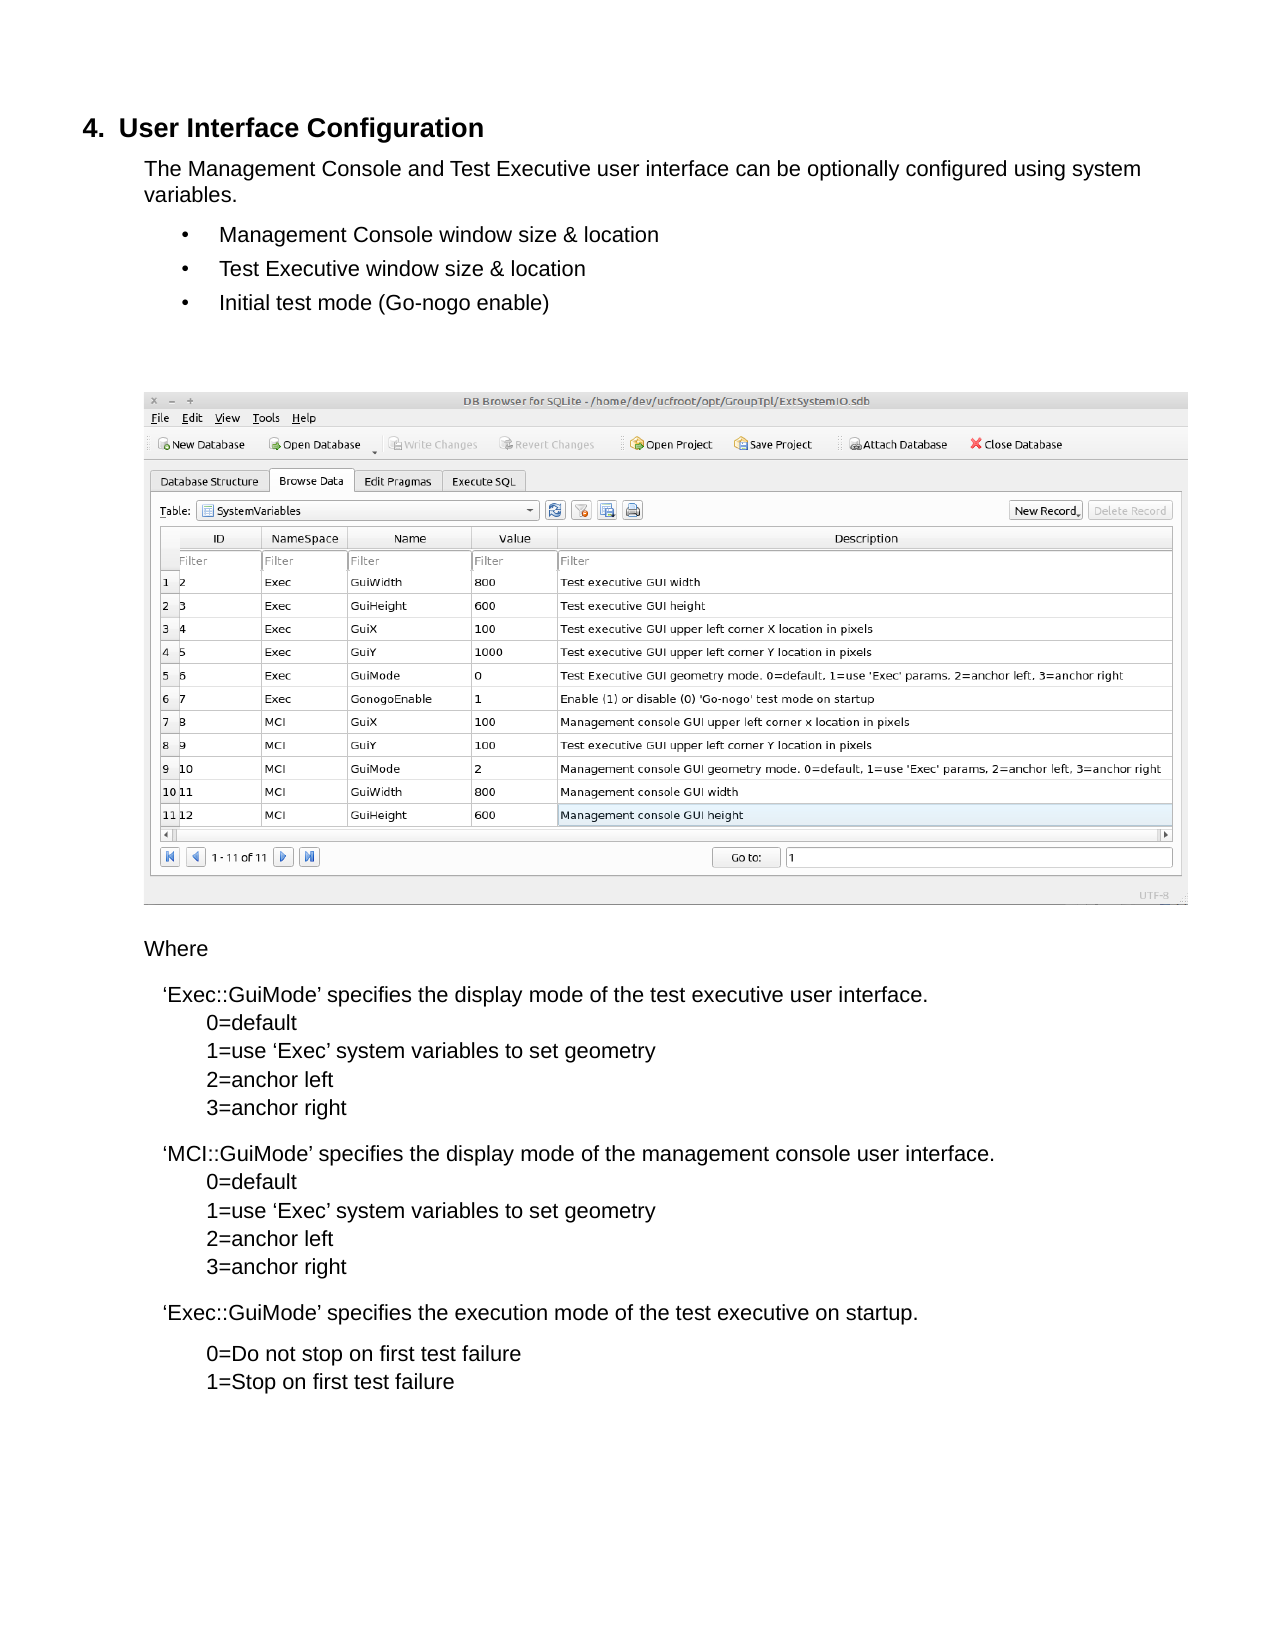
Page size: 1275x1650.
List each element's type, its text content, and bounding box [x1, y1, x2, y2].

text 0=default [206, 1169, 1200, 1194]
list Initial test mode (Go-nogo enable) [181, 290, 1200, 315]
text 1=Stop on first test failure [206, 1369, 1200, 1394]
picture [143, 392, 1188, 905]
text 3=anchor right [206, 1095, 1200, 1120]
list Test Executive window size & location [181, 256, 1200, 281]
text 0=default [206, 1010, 1200, 1035]
text 0=Do not stop on first test failure [206, 1340, 1200, 1366]
text Where [144, 936, 1200, 961]
subtitle User Interface Configuration [75, 112, 1200, 144]
text 1=use ‘Exec’ system variables to set geometry [206, 1038, 1200, 1063]
text ‘MCI::GuiMode’ specifies the display mode of the management console user interface. [162, 1141, 1200, 1166]
text 1=use ‘Exec’ system variables to set geometry [206, 1197, 1200, 1223]
text 3=anchor right [206, 1254, 1200, 1279]
list Management Console window size & location [181, 222, 1200, 247]
text 2=anchor left [206, 1067, 1200, 1092]
text ‘Exec::GuiMode’ specifies the display mode of the test executive user interface. [162, 982, 1200, 1007]
text The Management Console and Test Executive user interface can be optionally configured using system variables. [144, 156, 1200, 207]
text 2=anchor left [206, 1226, 1200, 1251]
text ‘Exec::GuiMode’ specifies the execution mode of the test executive on startup. [162, 1300, 1200, 1325]
